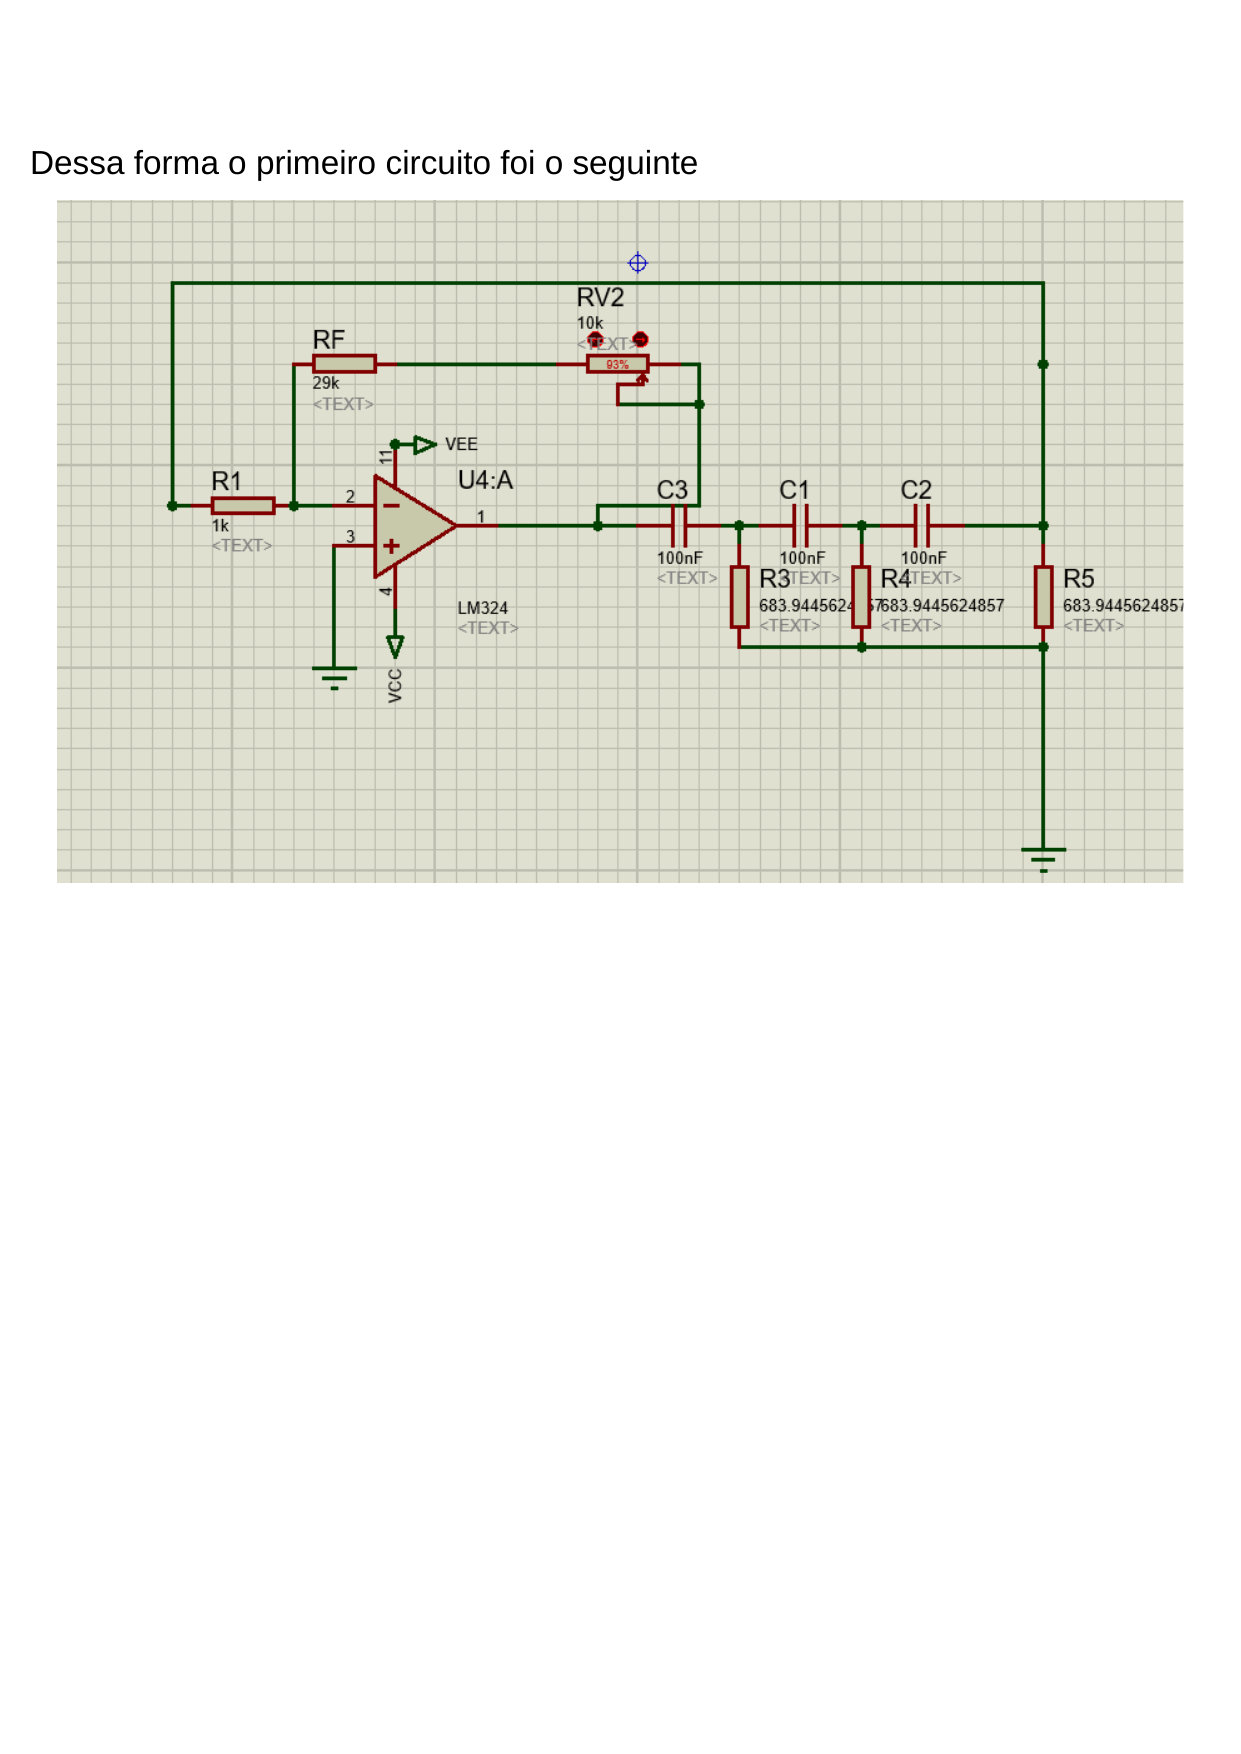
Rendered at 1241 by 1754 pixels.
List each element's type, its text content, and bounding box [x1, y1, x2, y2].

text Dessa forma o primeiro circuito foi o seguinte [30, 143, 1211, 181]
picture [57, 200, 1184, 883]
